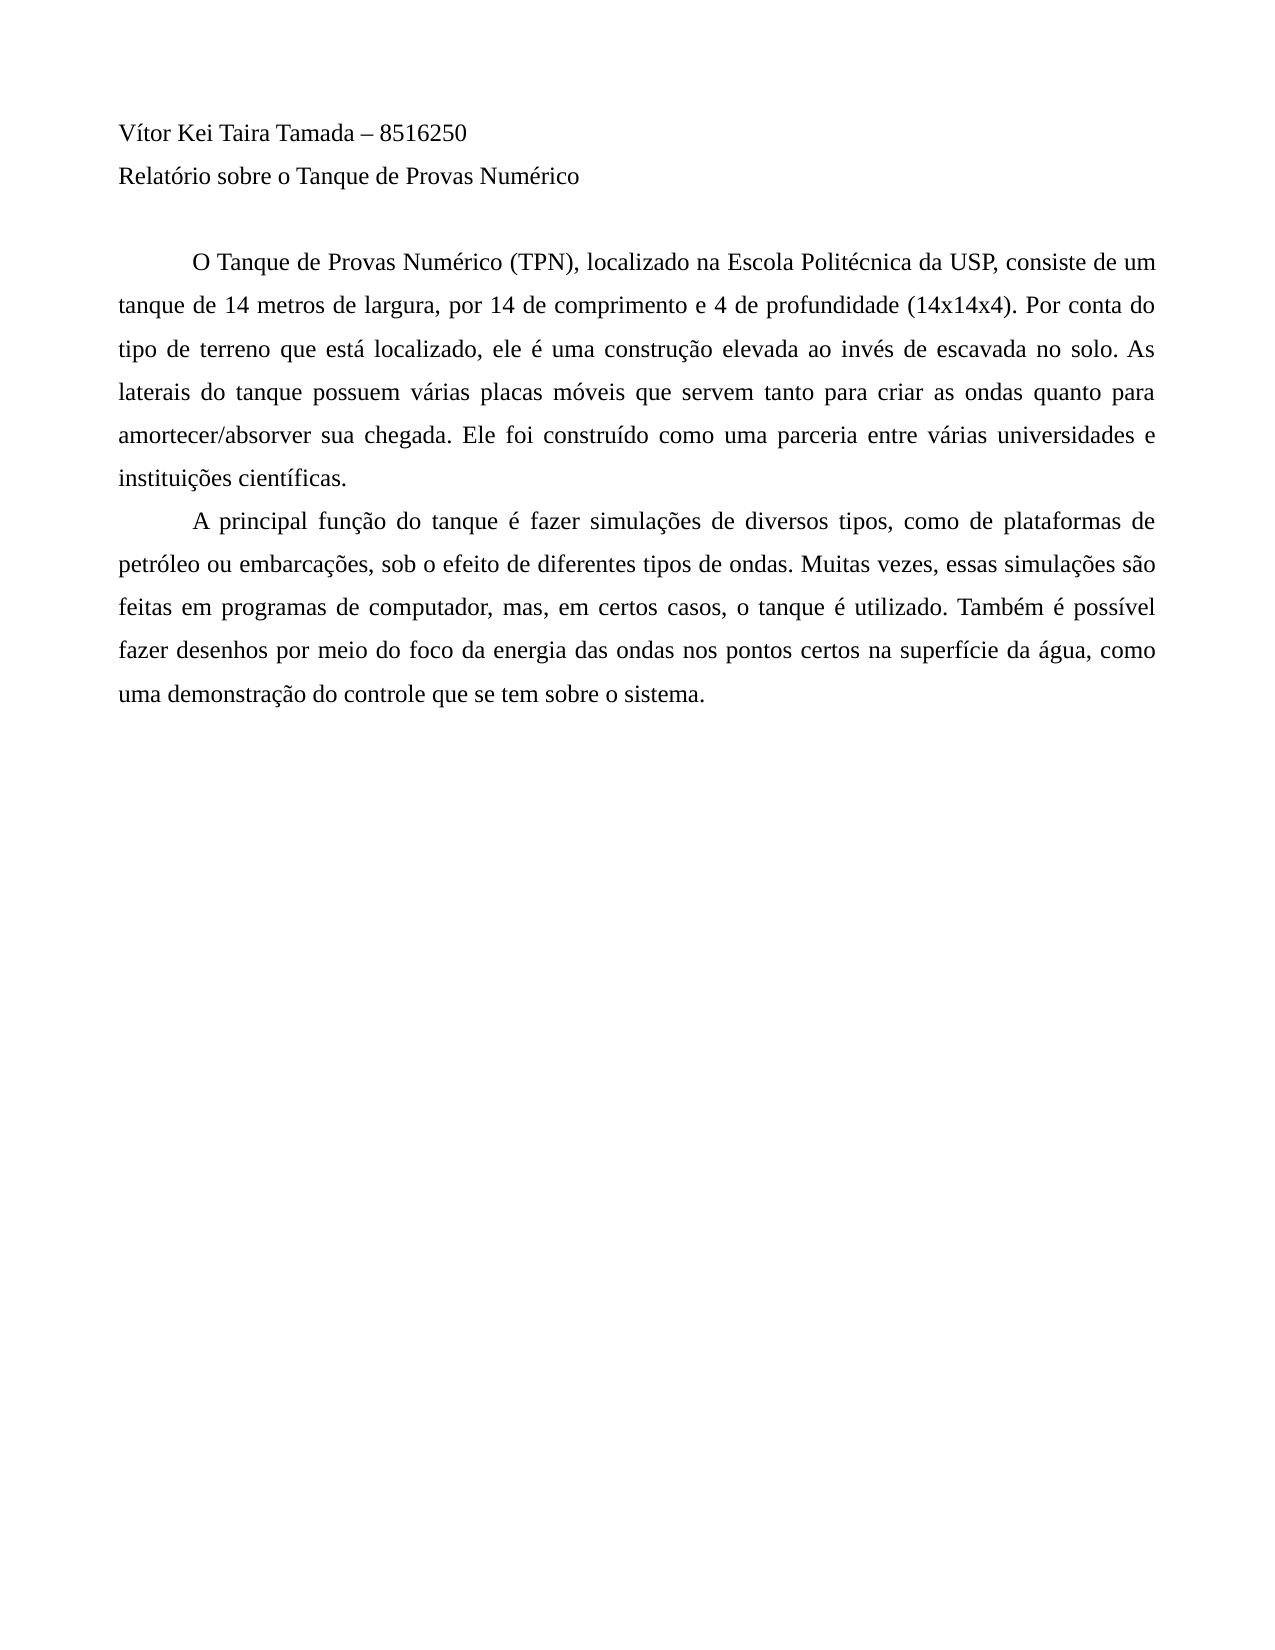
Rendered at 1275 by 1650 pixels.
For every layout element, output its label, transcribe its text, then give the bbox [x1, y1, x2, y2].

text Vítor Kei Taira Tamada – 8516250 [118, 118, 1157, 147]
text A principal função do tanque é fazer simulações de diversos tipos, como de plataformas de petróleo ou embarcações, sob o efeito de diferentes tipos de ondas. Muitas vezes, essas simulações são feitas em programas de computador, mas, em certos casos, o tanque é utilizado. Também é possível fazer desenhos por meio do foco da energia das ondas nos pontos certos na superfície da água, como uma demonstração do controle que se tem sobre o sistema. [118, 506, 1157, 707]
text O Tanque de Provas Numérico (TPN), localizado na Escola Politécnica da USP, consiste de um tanque de 14 metros de largura, por 14 de comprimento e 4 de profundidade (14x14x4). Por conta do tipo de terreno que está localizado, ele é uma construção elevada ao invés de escavada no solo. As laterais do tanque possuem várias placas móveis que servem tanto para criar as ondas quanto para amortecer/absorver sua chegada. Ele foi construído como uma parceria entre várias universidades e instituições científicas. [118, 247, 1157, 492]
text Relatório sobre o Tanque de Provas Numérico [118, 161, 1157, 190]
